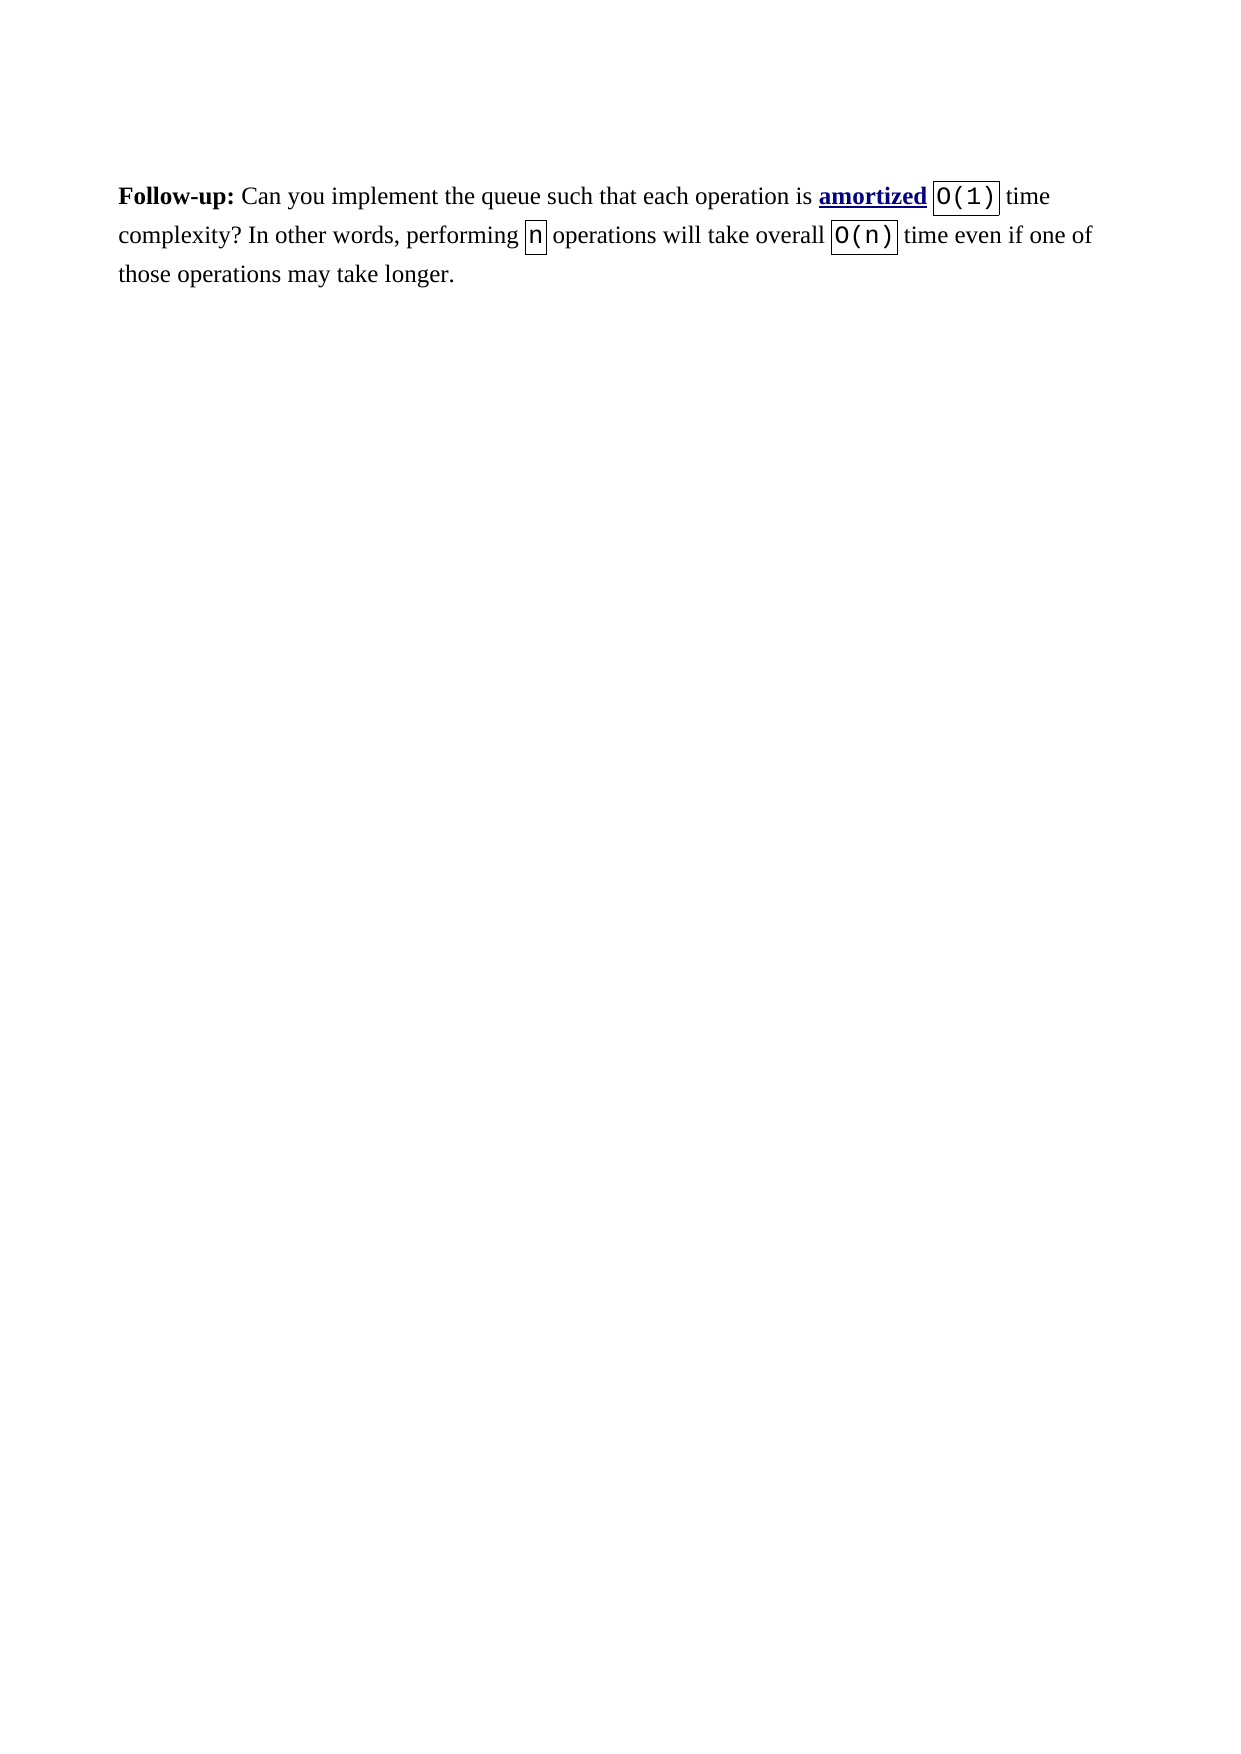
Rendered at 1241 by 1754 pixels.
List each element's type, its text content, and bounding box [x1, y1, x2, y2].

text Follow-up: Can you implement the queue such that each operation is amortized O(1) time complexity? In other words, performing n operations will take overall O(n) time even if one of those operations may take longer. [118, 181, 1122, 287]
